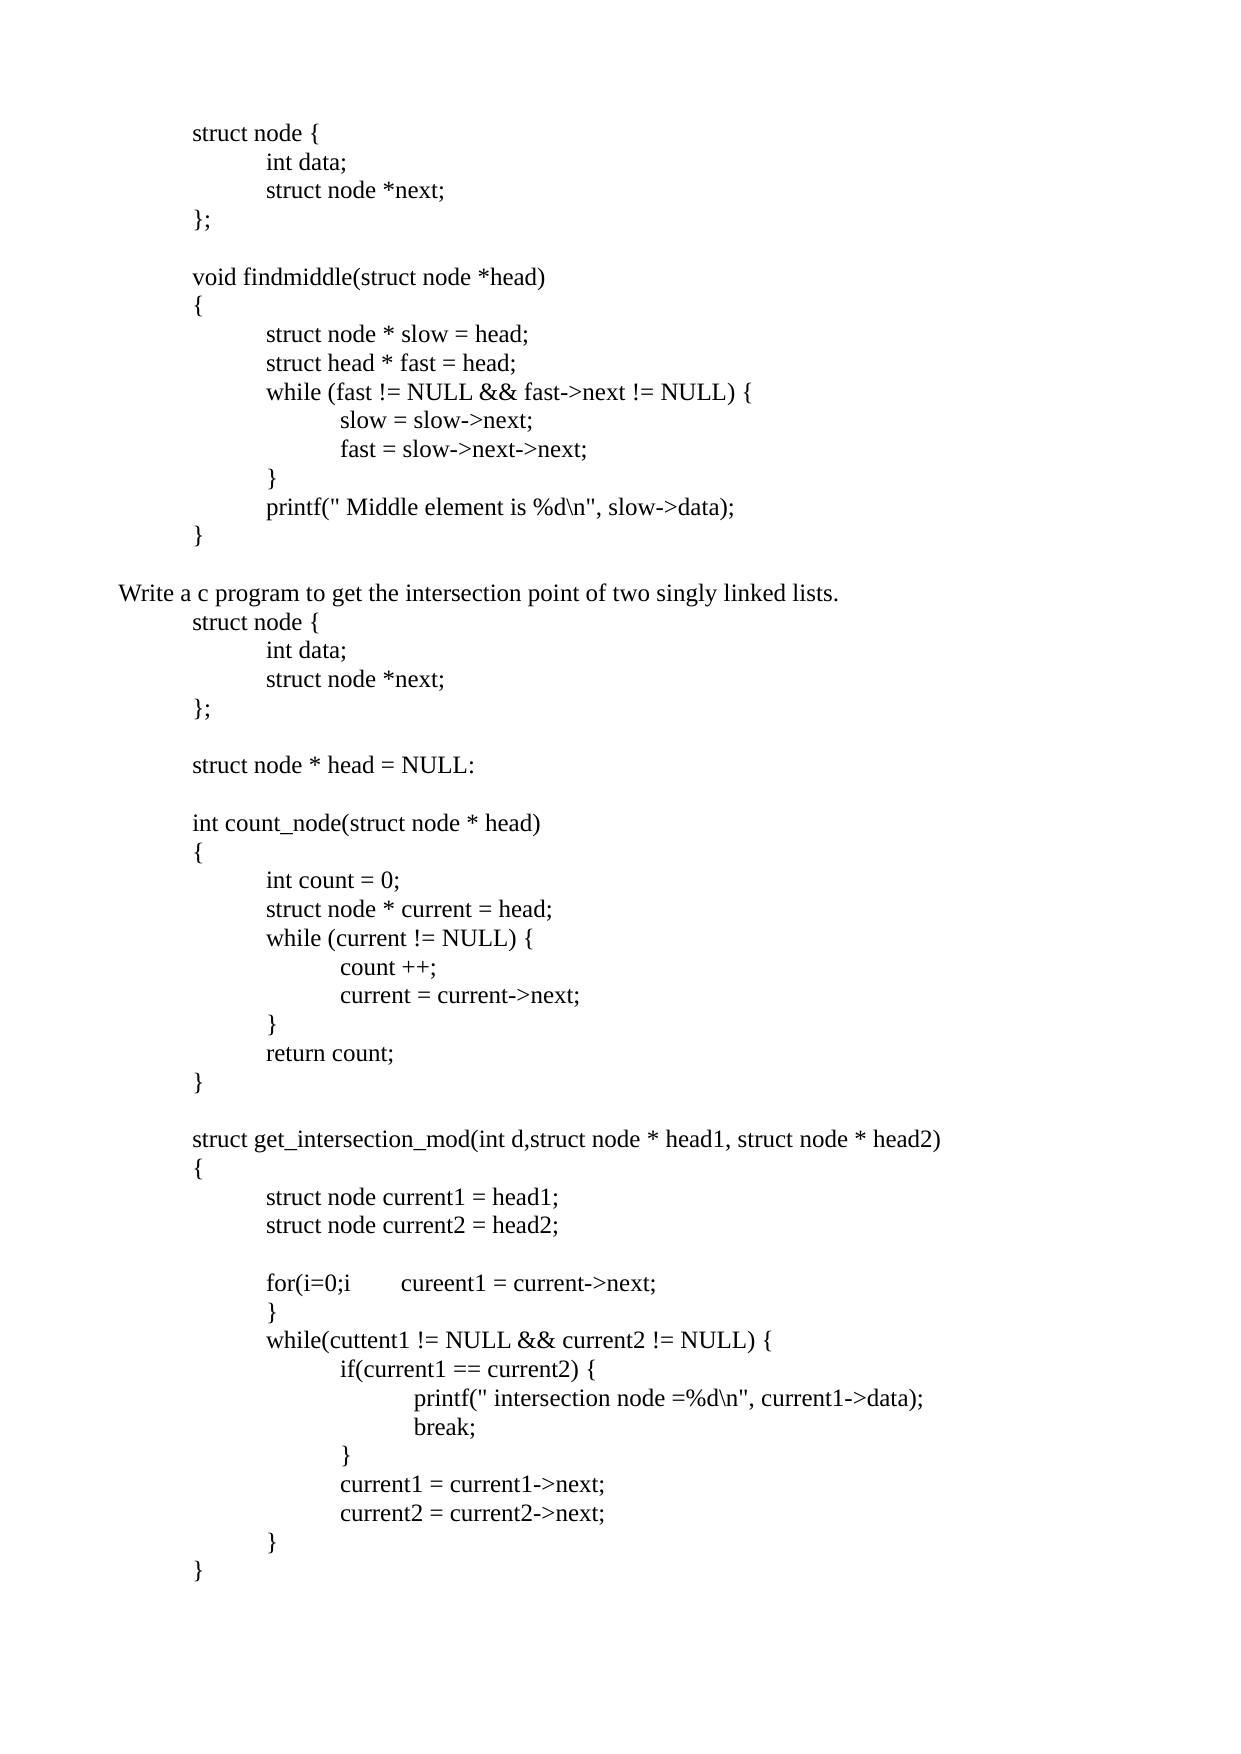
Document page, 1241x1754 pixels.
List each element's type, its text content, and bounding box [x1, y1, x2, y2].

text struct node current2 = head2; [118, 1211, 1122, 1239]
text { [118, 1153, 1122, 1182]
text struct node * current = head; [118, 894, 1122, 923]
text struct head * fast = head; [118, 348, 1122, 377]
text while(cuttent1 != NULL && current2 != NULL) { [118, 1326, 1122, 1354]
text printf(" Middle element is %d\n", slow->data); [118, 492, 1122, 521]
text struct node * head = NULL: [118, 751, 1122, 779]
text current = current->next; [118, 981, 1122, 1009]
text { [118, 837, 1122, 866]
text int data; [118, 636, 1122, 664]
text while (current != NULL) { [118, 923, 1122, 952]
text struct node { [118, 118, 1122, 147]
text { [118, 291, 1122, 319]
text } [118, 1297, 1122, 1326]
text fast = slow->next->next; [118, 434, 1122, 463]
text struct node *next; [118, 664, 1122, 693]
text struct get_intersection_mod(int d,struct node * head1, struct node * head2) [118, 1124, 1122, 1153]
text struct node *next; [118, 176, 1122, 204]
text } [118, 1067, 1122, 1096]
text current2 = current2->next; [118, 1498, 1122, 1527]
text return count; [118, 1038, 1122, 1067]
text slow = slow->next; [118, 406, 1122, 434]
text int count = 0; [118, 866, 1122, 894]
text int data; [118, 147, 1122, 176]
text struct node { [118, 607, 1122, 636]
text }; [118, 693, 1122, 722]
text void findmiddle(struct node *head) [118, 262, 1122, 291]
text printf(" intersection node =%d\n", current1->data); [118, 1383, 1122, 1412]
text } [118, 463, 1122, 492]
text } [118, 1441, 1122, 1469]
text } [118, 1009, 1122, 1038]
text while (fast != NULL && fast->next != NULL) { [118, 377, 1122, 406]
text } [118, 1556, 1122, 1584]
text count ++; [118, 952, 1122, 981]
text }; [118, 204, 1122, 233]
text } [118, 1527, 1122, 1556]
text break; [118, 1412, 1122, 1441]
text } [118, 521, 1122, 549]
text Write a c program to get the intersection point of two singly linked lists. [118, 578, 1122, 607]
text current1 = current1->next; [118, 1469, 1122, 1498]
text if(current1 == current2) { [118, 1354, 1122, 1383]
text int count_node(struct node * head) [118, 808, 1122, 837]
text struct node * slow = head; [118, 319, 1122, 348]
text for(i=0;i cureent1 = current->next; [118, 1268, 1122, 1297]
text struct node current1 = head1; [118, 1182, 1122, 1211]
